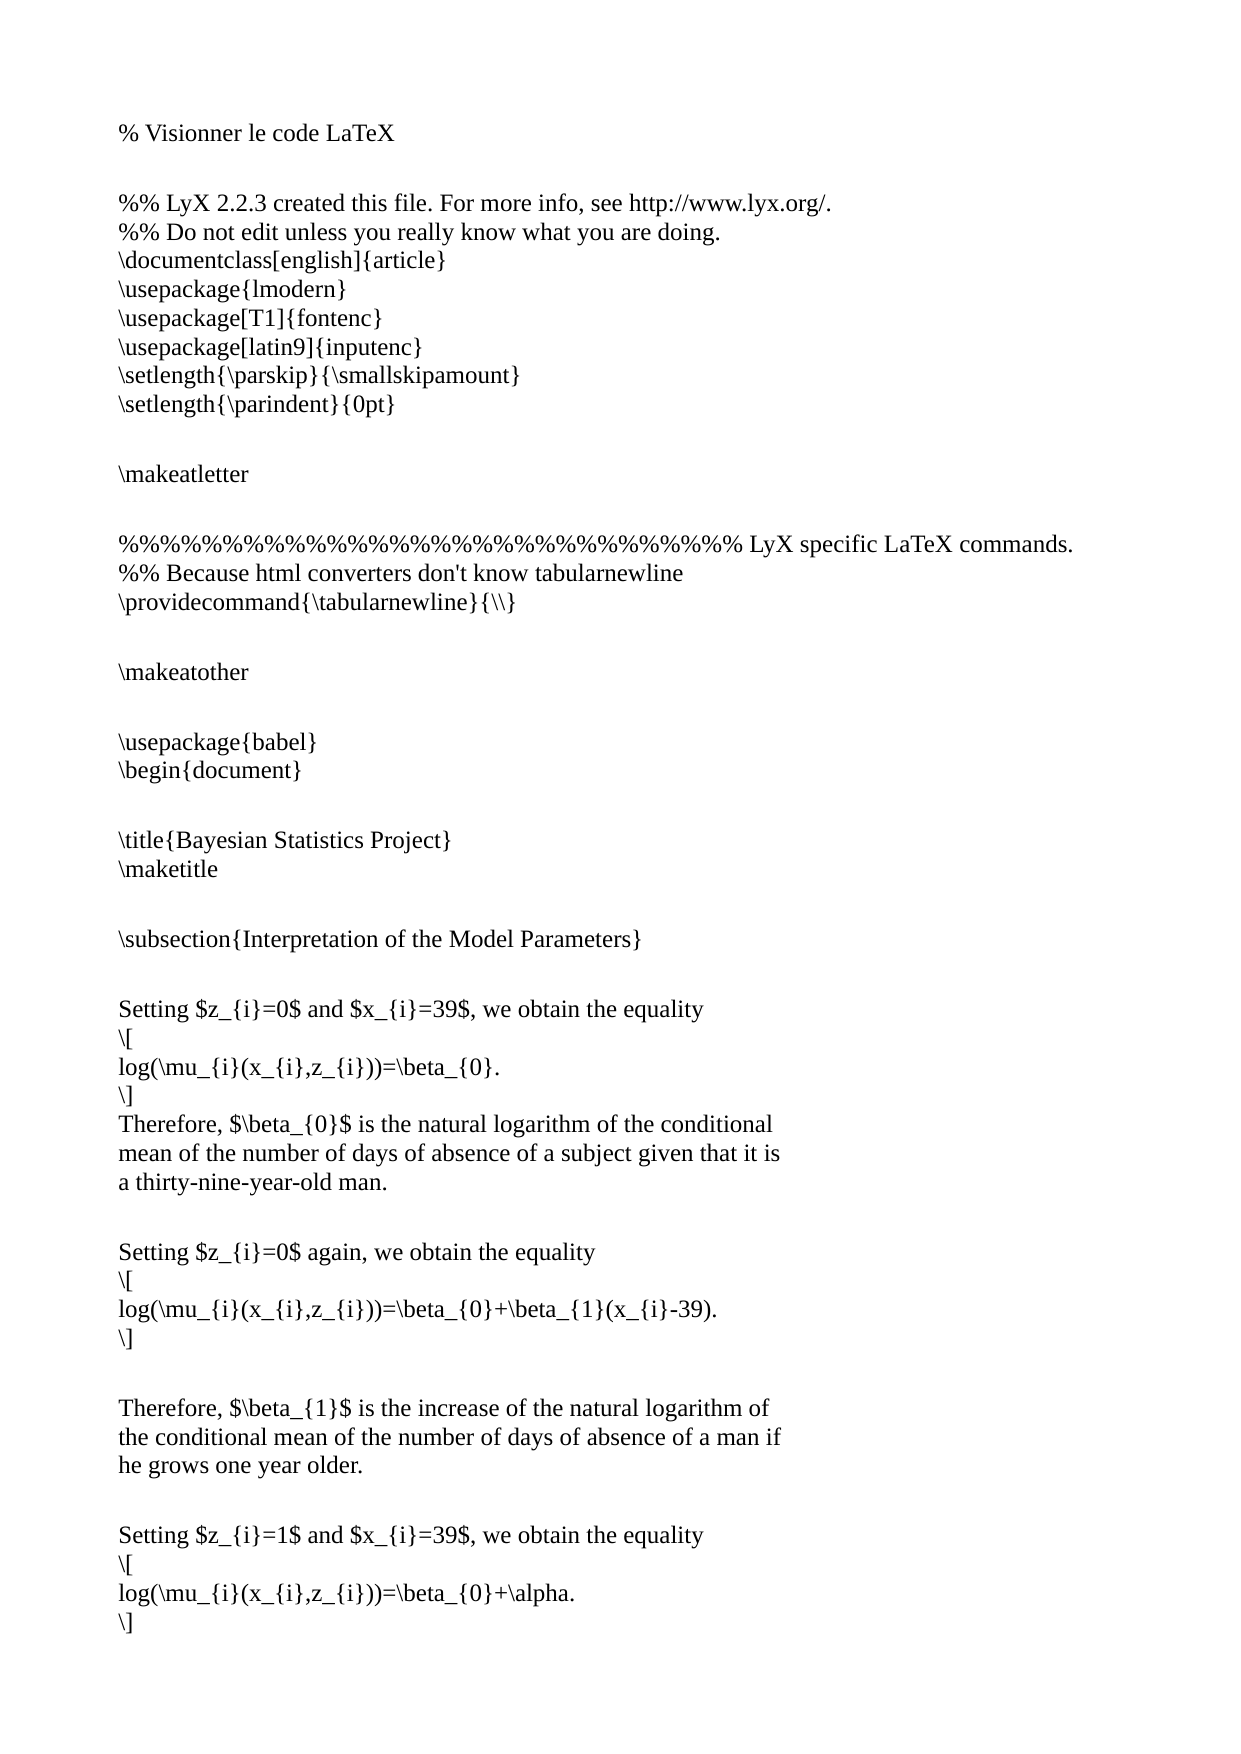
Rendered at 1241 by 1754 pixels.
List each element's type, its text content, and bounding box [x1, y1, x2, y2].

text \subsection{Interpretation of the Model Parameters} [118, 924, 1122, 953]
text \maketitle [118, 854, 1122, 883]
text Therefore, $\beta_{0}$ is the natural logarithm of the conditional [118, 1109, 1122, 1138]
text \usepackage[latin9]{inputenc} [118, 332, 1122, 361]
text the conditional mean of the number of days of absence of a man if [118, 1422, 1122, 1451]
text Setting $z_{i}=0$ again, we obtain the equality [118, 1237, 1122, 1266]
text \[ [118, 1266, 1122, 1294]
text %% Do not edit unless you really know what you are doing. [118, 217, 1122, 246]
text \] [118, 1323, 1122, 1352]
text Therefore, $\beta_{1}$ is the increase of the natural logarithm of [118, 1393, 1122, 1422]
text \] [118, 1081, 1122, 1109]
text \makeatletter [118, 459, 1122, 488]
text \usepackage[T1]{fontenc} [118, 303, 1122, 332]
text \providecommand{\tabularnewline}{\\} [118, 587, 1122, 616]
text a thirty-nine-year-old man. [118, 1167, 1122, 1196]
text \[ [118, 1549, 1122, 1578]
text Setting $z_{i}=0$ and $x_{i}=39$, we obtain the equality [118, 994, 1122, 1023]
text \title{Bayesian Statistics Project} [118, 826, 1122, 854]
text %%%%%%%%%%%%%%%%%%%%%%%%%%%%%% LyX specific LaTeX commands. [118, 529, 1122, 558]
text \documentclass[english]{article} [118, 246, 1122, 274]
text log(\mu_{i}(x_{i},z_{i}))=\beta_{0}+\alpha. [118, 1578, 1122, 1607]
text Setting $z_{i}=1$ and $x_{i}=39$, we obtain the equality [118, 1521, 1122, 1549]
text %% Because html converters don't know tabularnewline [118, 558, 1122, 587]
text \begin{document} [118, 756, 1122, 784]
text \makeatother [118, 657, 1122, 686]
text \setlength{\parindent}{0pt} [118, 389, 1122, 418]
text %% LyX 2.2.3 created this file. For more info, see http://www.lyx.org/. [118, 188, 1122, 217]
text log(\mu_{i}(x_{i},z_{i}))=\beta_{0}. [118, 1052, 1122, 1081]
text \[ [118, 1023, 1122, 1052]
text \usepackage{lmodern} [118, 274, 1122, 303]
text he grows one year older. [118, 1451, 1122, 1479]
text % Visionner le code LaTeX [118, 118, 1122, 147]
text mean of the number of days of absence of a subject given that it is [118, 1138, 1122, 1167]
text \setlength{\parskip}{\smallskipamount} [118, 361, 1122, 389]
text log(\mu_{i}(x_{i},z_{i}))=\beta_{0}+\beta_{1}(x_{i}-39). [118, 1294, 1122, 1323]
text \] [118, 1607, 1122, 1636]
text \usepackage{babel} [118, 727, 1122, 756]
